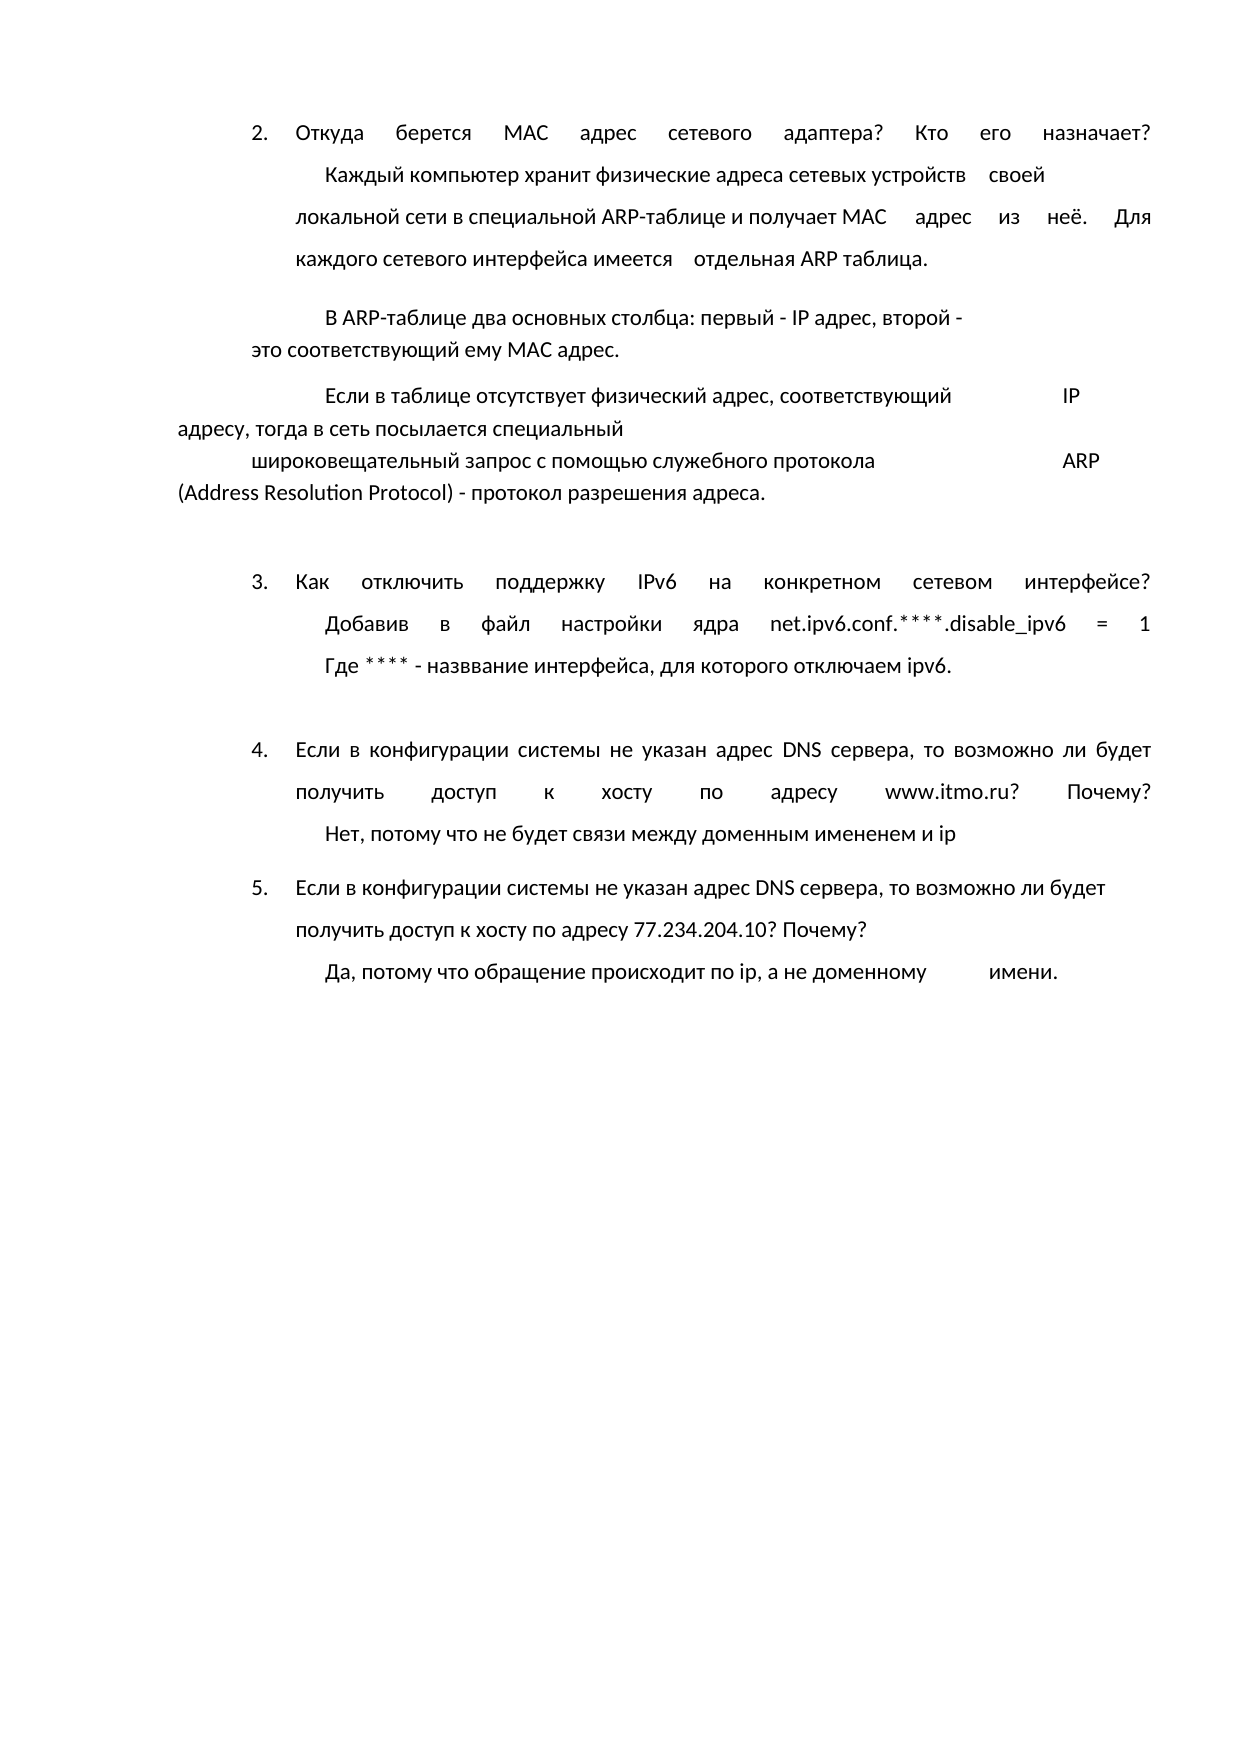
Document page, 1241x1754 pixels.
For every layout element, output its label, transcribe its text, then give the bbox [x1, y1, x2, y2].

list Если в конфигурации системы не указан адрес DNS сервера, то возможно ли будет получить доступ к хосту по адресу 77.234.204.10? Почему? Да, потому что обращение происходит по ip, а не доменному имени. [251, 873, 1152, 985]
list Откуда берется MAC адрес сетевого адаптера? Кто его назначает? Каждый компьютер хранит физические адреса сетевых устройств своей локальной сети в специальной ARP-таблице и получает MAC адрес из неё. Для каждого сетевого интерфейса имеется отдельная ARP таблица. [251, 118, 1152, 272]
text В ARP-таблице два основных столбца: первый - IP адрес, второй - это соответствующий ему MAC адрес. [177, 303, 1152, 363]
text Если в таблице отсутствует физический адрес, соответствующий IP адресу, тогда в сеть посылается специальный широковещательный запрос с помощью служебного протокола ARP (Address Resolution Protocol) - протокол разрешения адреса. [177, 382, 1152, 506]
list Как отключить поддержку IPv6 на конкретном сетевом интерфейсе? Добавив в файл настройки ядра net.ipv6.conf.****.disable_ipv6 = 1 Где **** - назввание интерфейса, для которого отключаем ipv6. [251, 567, 1152, 679]
list Если в конфигурации системы не указан адрес DNS сервера, то возможно ли будет получить доступ к хосту по адресу www.itmo.ru? Почему? Нет, потому что не будет связи между доменным имененем и ip [251, 735, 1152, 847]
